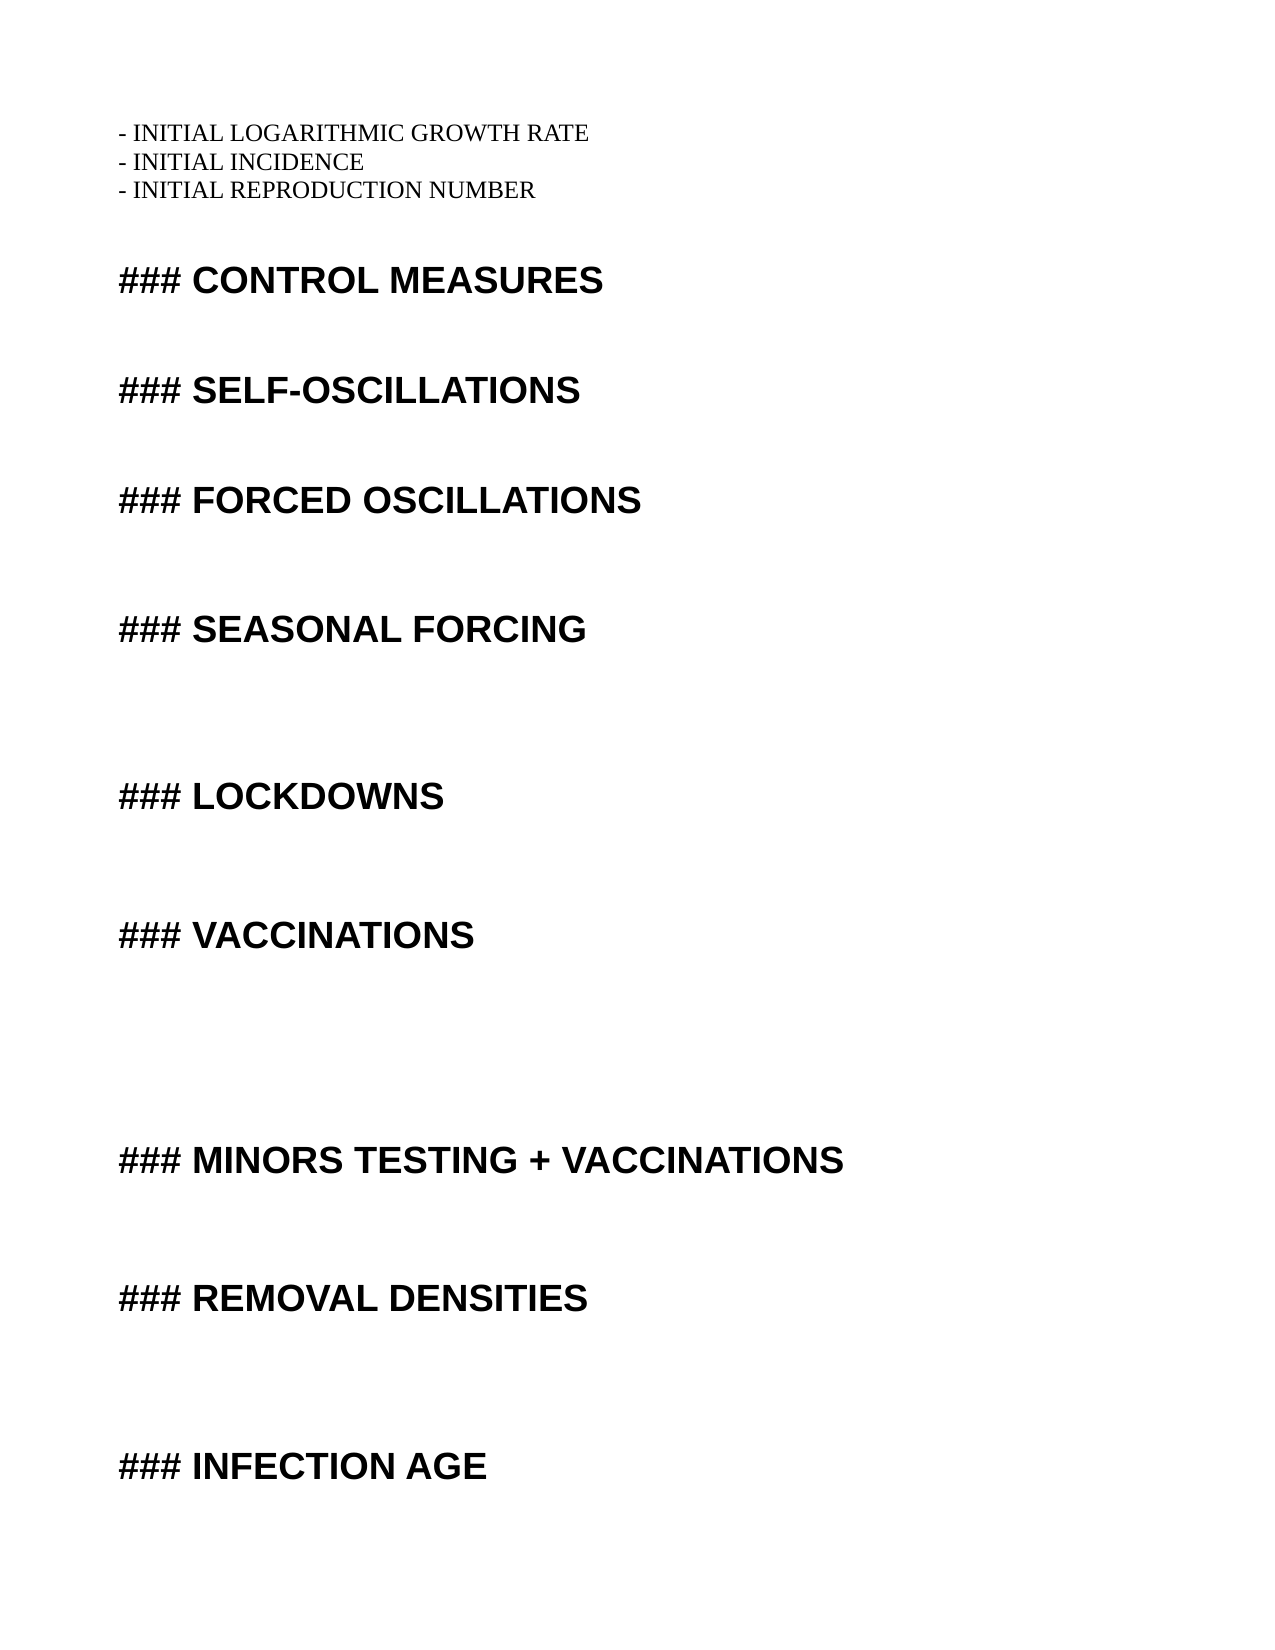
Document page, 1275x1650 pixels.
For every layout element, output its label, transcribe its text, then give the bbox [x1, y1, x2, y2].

subtitle ### INFECTION AGE [118, 1444, 1157, 1487]
text - INITIAL REPRODUCTION NUMBER [118, 176, 1157, 204]
subtitle ### LOCKDOWNS [118, 774, 1157, 818]
subtitle ### REMOVAL DENSITIES [118, 1276, 1157, 1320]
subtitle ### VACCINATIONS [118, 913, 1157, 956]
subtitle ### SELF-OSCILLATIONS [118, 368, 1157, 412]
subtitle ### FORCED OSCILLATIONS [118, 478, 1157, 522]
text - INITIAL LOGARITHMIC GROWTH RATE [118, 118, 1157, 147]
subtitle ### MINORS TESTING + VACCINATIONS [118, 1138, 1157, 1181]
subtitle ### CONTROL MEASURES [118, 258, 1157, 302]
subtitle ### SEASONAL FORCING [118, 607, 1157, 650]
text - INITIAL INCIDENCE [118, 147, 1157, 176]
